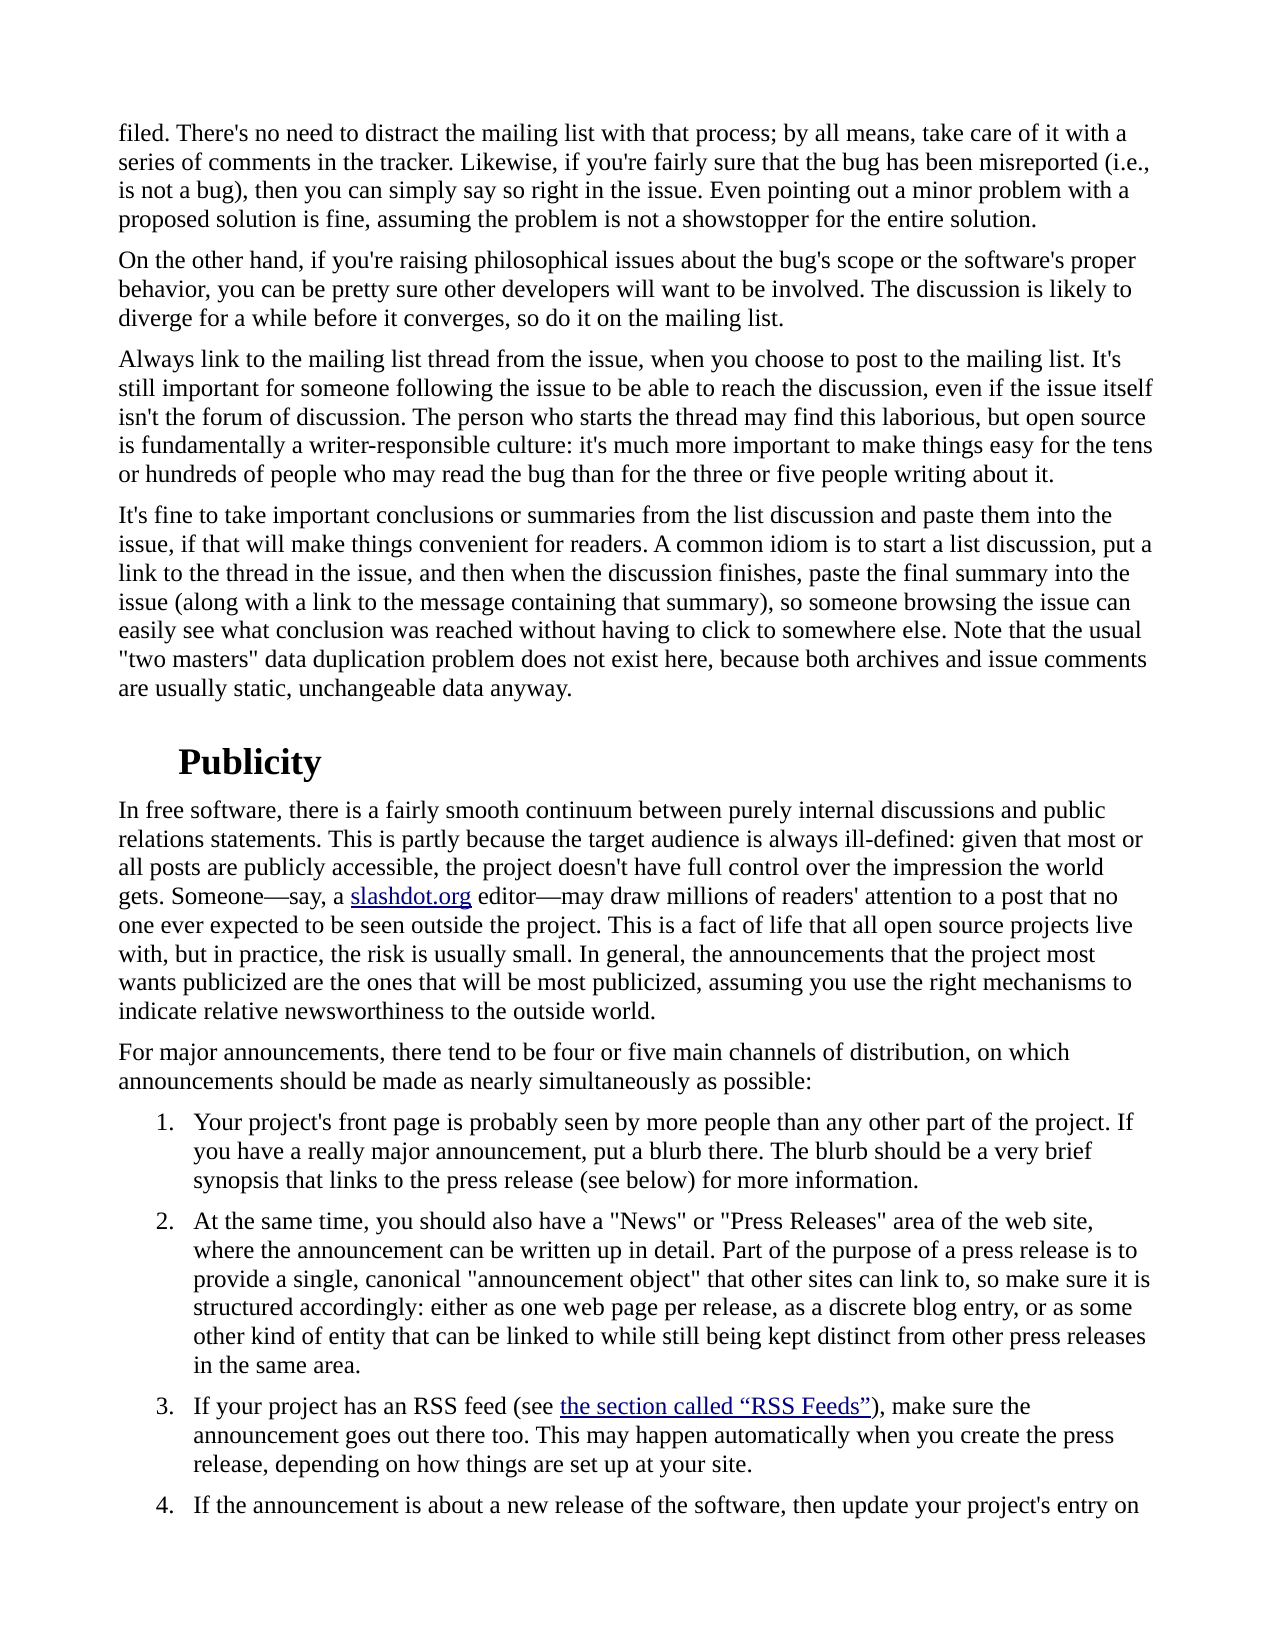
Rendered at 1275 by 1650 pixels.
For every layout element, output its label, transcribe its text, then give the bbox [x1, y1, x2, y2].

list If your project has an RSS feed (see the section called “RSS Feeds”), make sure the announcement goes out there too. This may happen automatically when you create the press release, depending on how things are set up at your site. [156, 1391, 1157, 1477]
text Always link to the mailing list thread from the issue, when you choose to post to the mailing list. It's still important for someone following the issue to be able to reach the discussion, even if the issue itself isn't the forum of discussion. The person who starts the thread may find this laborious, but open source is fundamentally a writer-responsible culture: it's much more important to make things easy for the tens or hundreds of people who may read the bug than for the three or five people writing about it. [118, 344, 1157, 488]
text In free software, there is a fairly smooth continuum between purely internal discussions and public relations statements. This is partly because the target audience is always ill-defined: given that most or all posts are publicly accessible, the project doesn't have full control over the impression the world gets. Someone—say, a slashdot.org editor—may draw millions of readers' attention to a post that no one ever expected to be seen outside the project. This is a fact of life that all open source projects live with, but in practice, the risk is usually small. In general, the announcements that the project most wants publicized are the ones that will be most publicized, assuming you use the right mechanisms to indicate relative newsworthiness to the outside world. [118, 795, 1157, 1025]
text On the other hand, if you're raising philosophical issues about the bug's scope or the software's proper behavior, you can be pretty sure other developers will want to be involved. The discussion is likely to diverge for a while before it converges, so do it on the mailing list. [118, 246, 1157, 332]
text It's fine to take important conclusions or summaries from the list discussion and paste them into the issue, if that will make things convenient for readers. A common idiom is to start a list discussion, put a link to the thread in the issue, and then when the discussion finishes, paste the final summary into the issue (along with a link to the message containing that summary), so someone browsing the issue can easily see what conclusion was reached without having to click to somewhere else. Note that the usual "two masters" data duplication problem does not exist here, because both archives and issue comments are usually static, unchangeable data anyway. [118, 501, 1157, 702]
text For major announcements, there tend to be four or five main channels of distribution, on which announcements should be made as nearly simultaneously as possible: [118, 1037, 1157, 1095]
list Your project's front page is probably seen by more people than any other part of the project. If you have a really major announcement, put a blurb there. The blurb should be a very brief synopsis that links to the press release (see below) for more information. [156, 1107, 1157, 1194]
subtitle Publicity [118, 739, 1157, 782]
text filed. There's no need to distract the mailing list with that process; by all means, take care of it with a series of comments in the tracker. Likewise, if you're fairly sure that the bug has been misreported (i.e., is not a bug), then you can simply say so right in the issue. Even pointing out a minor problem with a proposed solution is fine, assuming the problem is not a showstopper for the entire solution. [118, 118, 1157, 233]
list If the announcement is about a new release of the software, then update your project's entry on [156, 1490, 1157, 1519]
list At the same time, you should also have a "News" or "Press Releases" area of the web site, where the announcement can be written up in detail. Part of the purpose of a press release is to provide a single, canonical "announcement object" that other sites can link to, so make sure it is structured accordingly: either as one web page per release, as a discrete blog entry, or as some other kind of entity that can be linked to while still being kept distinct from other press releases in the same area. [156, 1206, 1157, 1379]
